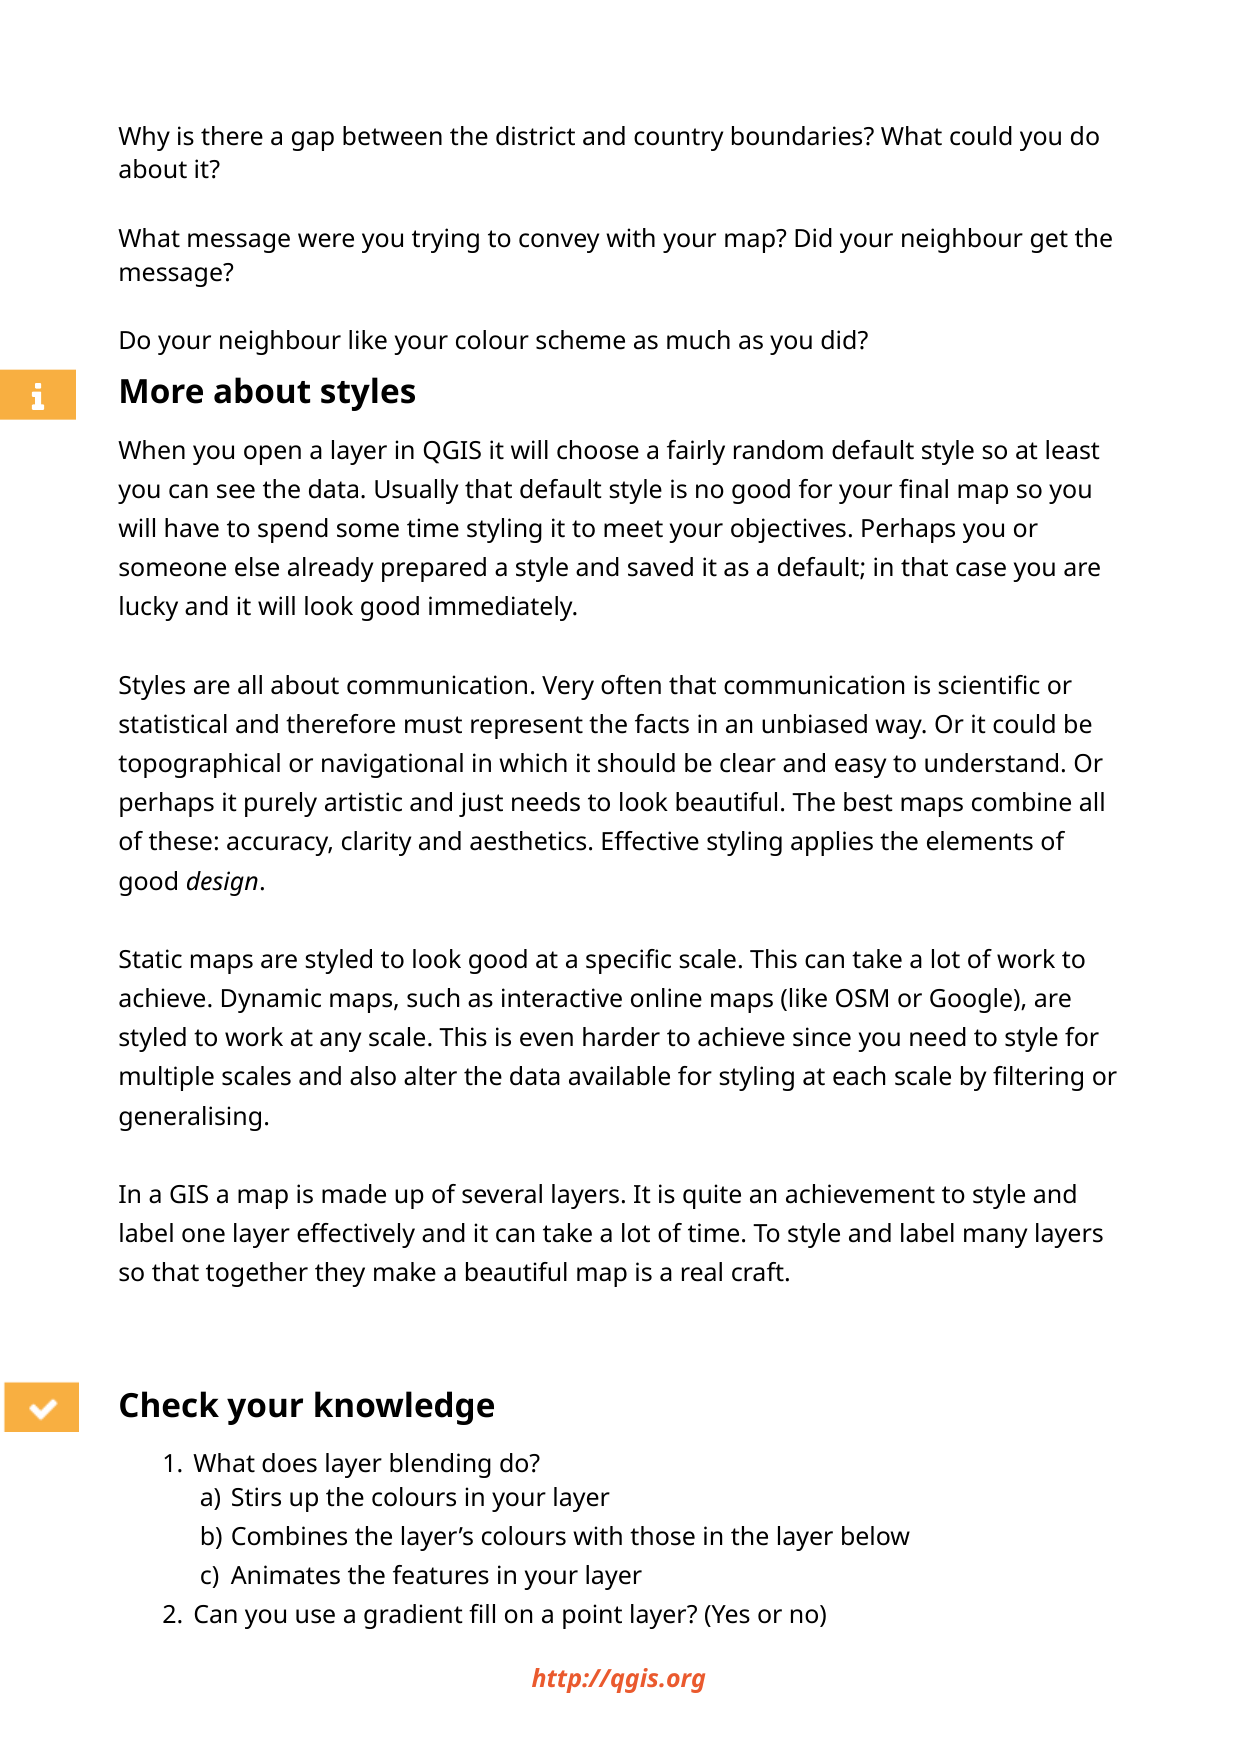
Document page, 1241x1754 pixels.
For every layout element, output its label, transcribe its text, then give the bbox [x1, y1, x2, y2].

subtitle More about styles [118, 368, 1122, 414]
list Animates the features in your layer [193, 1558, 1122, 1592]
list What does layer blending do? [156, 1445, 1122, 1479]
text Why is there a gap between the district and country boundaries? What could you do about it? [118, 118, 1122, 186]
text Do your neighbour like your colour scheme as much as you did? [118, 322, 1122, 357]
picture [3, 1381, 79, 1432]
text When you open a layer in QGIS it will choose a fairly random default style so at least you can see the data. Usually that default style is no good for your final map so you will have to spend some time styling it to meet your objectives. Perhaps you or someone else already prepared a style and saved it as a default; in that case you are lucky and it will look good immediately. [118, 432, 1122, 623]
list Can you use a gradient fill on a point layer? (Yes or no) [156, 1597, 1122, 1631]
subtitle Check your knowledge [118, 1381, 1122, 1427]
text In a GIS a map is made up of several layers. It is quite an achievement to style and label one layer effectively and it can take a lot of time. To style and label many layers so that together they make a beautiful map is a real craft. [118, 1176, 1122, 1289]
list Combines the layer’s colours with those in the layer below [193, 1519, 1122, 1553]
list Stirs up the colours in your layer [193, 1479, 1122, 1513]
text Static maps are styled to look good at a specific scale. This can take a lot of work to achieve. Dynamic maps, such as interactive online maps (like OSM or Google), are styled to work at any scale. This is even harder to achieve since you need to style for multiple scales and also alter the data available for styling at each scale by filtering or generalising. [118, 941, 1122, 1132]
text Styles are all about communication. Very often that communication is scientific or statistical and therefore must represent the facts in an unbiased way. Or it could be topographical or navigational in which it should be clear and easy to understand. Or perhaps it purely artistic and just needs to look beautiful. The best maps combine all of these: accuracy, clarity and aesthetics. Effective styling applies the elements of good design. [118, 667, 1122, 897]
text What message were you trying to convey with your map? Did your neighbour get the message? [118, 186, 1122, 288]
